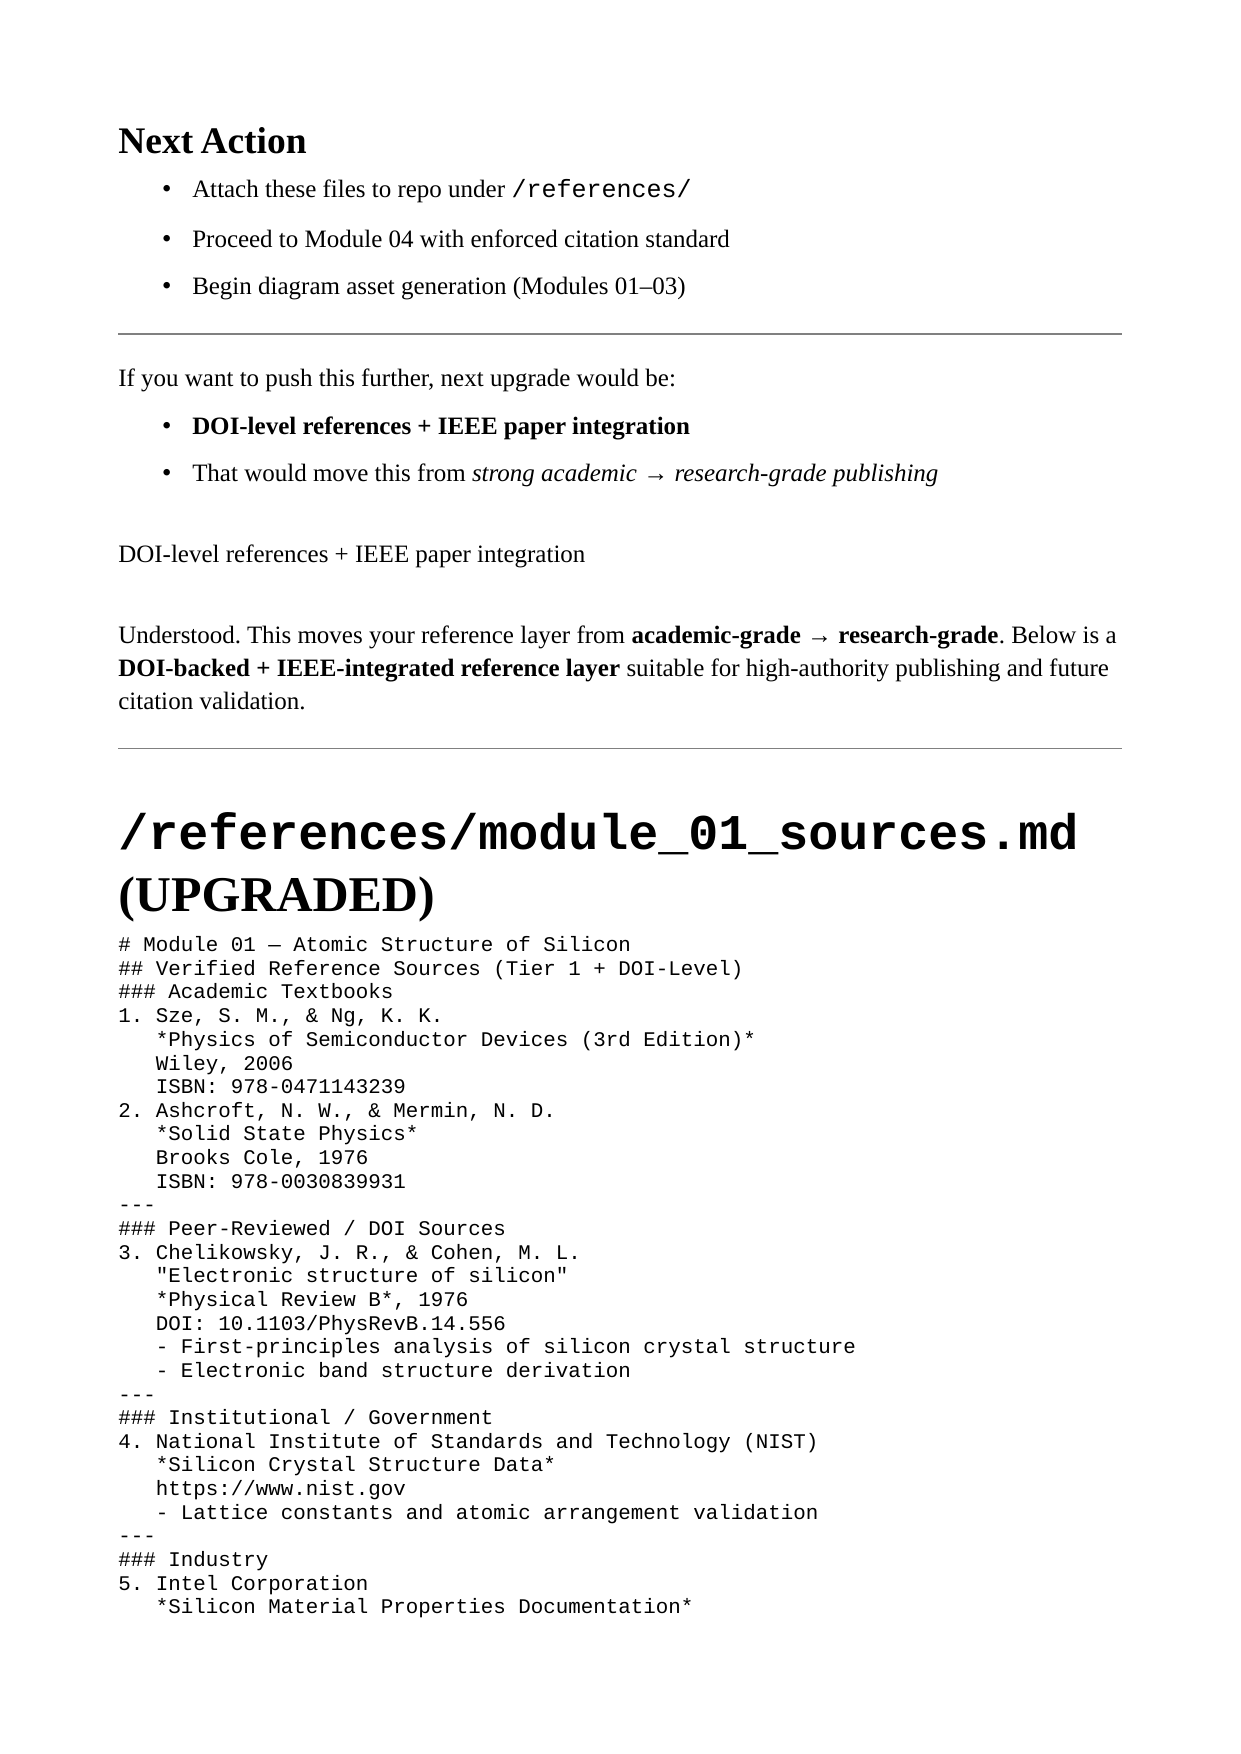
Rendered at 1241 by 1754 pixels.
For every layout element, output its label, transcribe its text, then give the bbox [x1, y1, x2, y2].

text 4. National Institute of Standards and Technology (NIST) [118, 1431, 1122, 1454]
text If you want to push this further, next upgrade would be: [118, 363, 1122, 392]
text *Solid State Physics* [118, 1123, 1122, 1147]
text - First-principles analysis of silicon crystal structure [118, 1336, 1122, 1360]
text ### Academic Textbooks [118, 982, 1122, 1005]
subtitle /references/module_01_sources.md (UPGRADED) [118, 803, 1122, 922]
text 3. Chelikowsky, J. R., & Cohen, M. L. [118, 1242, 1122, 1265]
text *Silicon Crystal Structure Data* [118, 1454, 1122, 1478]
text Brooks Cole, 1976 [118, 1147, 1122, 1171]
text *Silicon Material Properties Documentation* [118, 1596, 1122, 1620]
text 5. Intel Corporation [118, 1573, 1122, 1596]
text 1. Sze, S. M., & Ng, K. K. [118, 1005, 1122, 1029]
text ### Industry [118, 1549, 1122, 1573]
list That would move this from strong academic → research-grade publishing [162, 458, 1122, 487]
text ### Institutional / Government [118, 1407, 1122, 1431]
text ISBN: 978-0471143239 [118, 1076, 1122, 1100]
subtitle Next Action [118, 118, 1122, 161]
text DOI: 10.1103/PhysRevB.14.556 [118, 1313, 1122, 1336]
list Attach these files to repo under /references/ [162, 174, 1122, 204]
text # Module 01 — Atomic Structure of Silicon [118, 934, 1122, 958]
text - Electronic band structure derivation [118, 1360, 1122, 1383]
list DOI-level references + IEEE paper integration [162, 411, 1122, 439]
text ## Verified Reference Sources (Tier 1 + DOI-Level) [118, 958, 1122, 982]
text --- [118, 1194, 1122, 1218]
list Begin diagram asset generation (Modules 01–03) [162, 271, 1122, 300]
text --- [118, 1383, 1122, 1407]
text "Electronic structure of silicon" [118, 1265, 1122, 1289]
text --- [118, 1525, 1122, 1549]
text ### Peer-Reviewed / DOI Sources [118, 1218, 1122, 1242]
text *Physics of Semiconductor Devices (3rd Edition)* [118, 1029, 1122, 1052]
text Wiley, 2006 [118, 1052, 1122, 1076]
list Proceed to Module 04 with enforced citation standard [162, 224, 1122, 252]
text 2. Ashcroft, N. W., & Mermin, N. D. [118, 1100, 1122, 1123]
text *Physical Review B*, 1976 [118, 1289, 1122, 1313]
text ISBN: 978-0030839931 [118, 1171, 1122, 1194]
text Understood. This moves your reference layer from academic-grade → research-grade. Below is a DOI-backed + IEEE-integrated reference layer suitable for high-authority publishing and future citation validation. [118, 620, 1122, 714]
text DOI-level references + IEEE paper integration [118, 539, 1122, 568]
text - Lattice constants and atomic arrangement validation [118, 1502, 1122, 1525]
text https://www.nist.gov [118, 1478, 1122, 1502]
